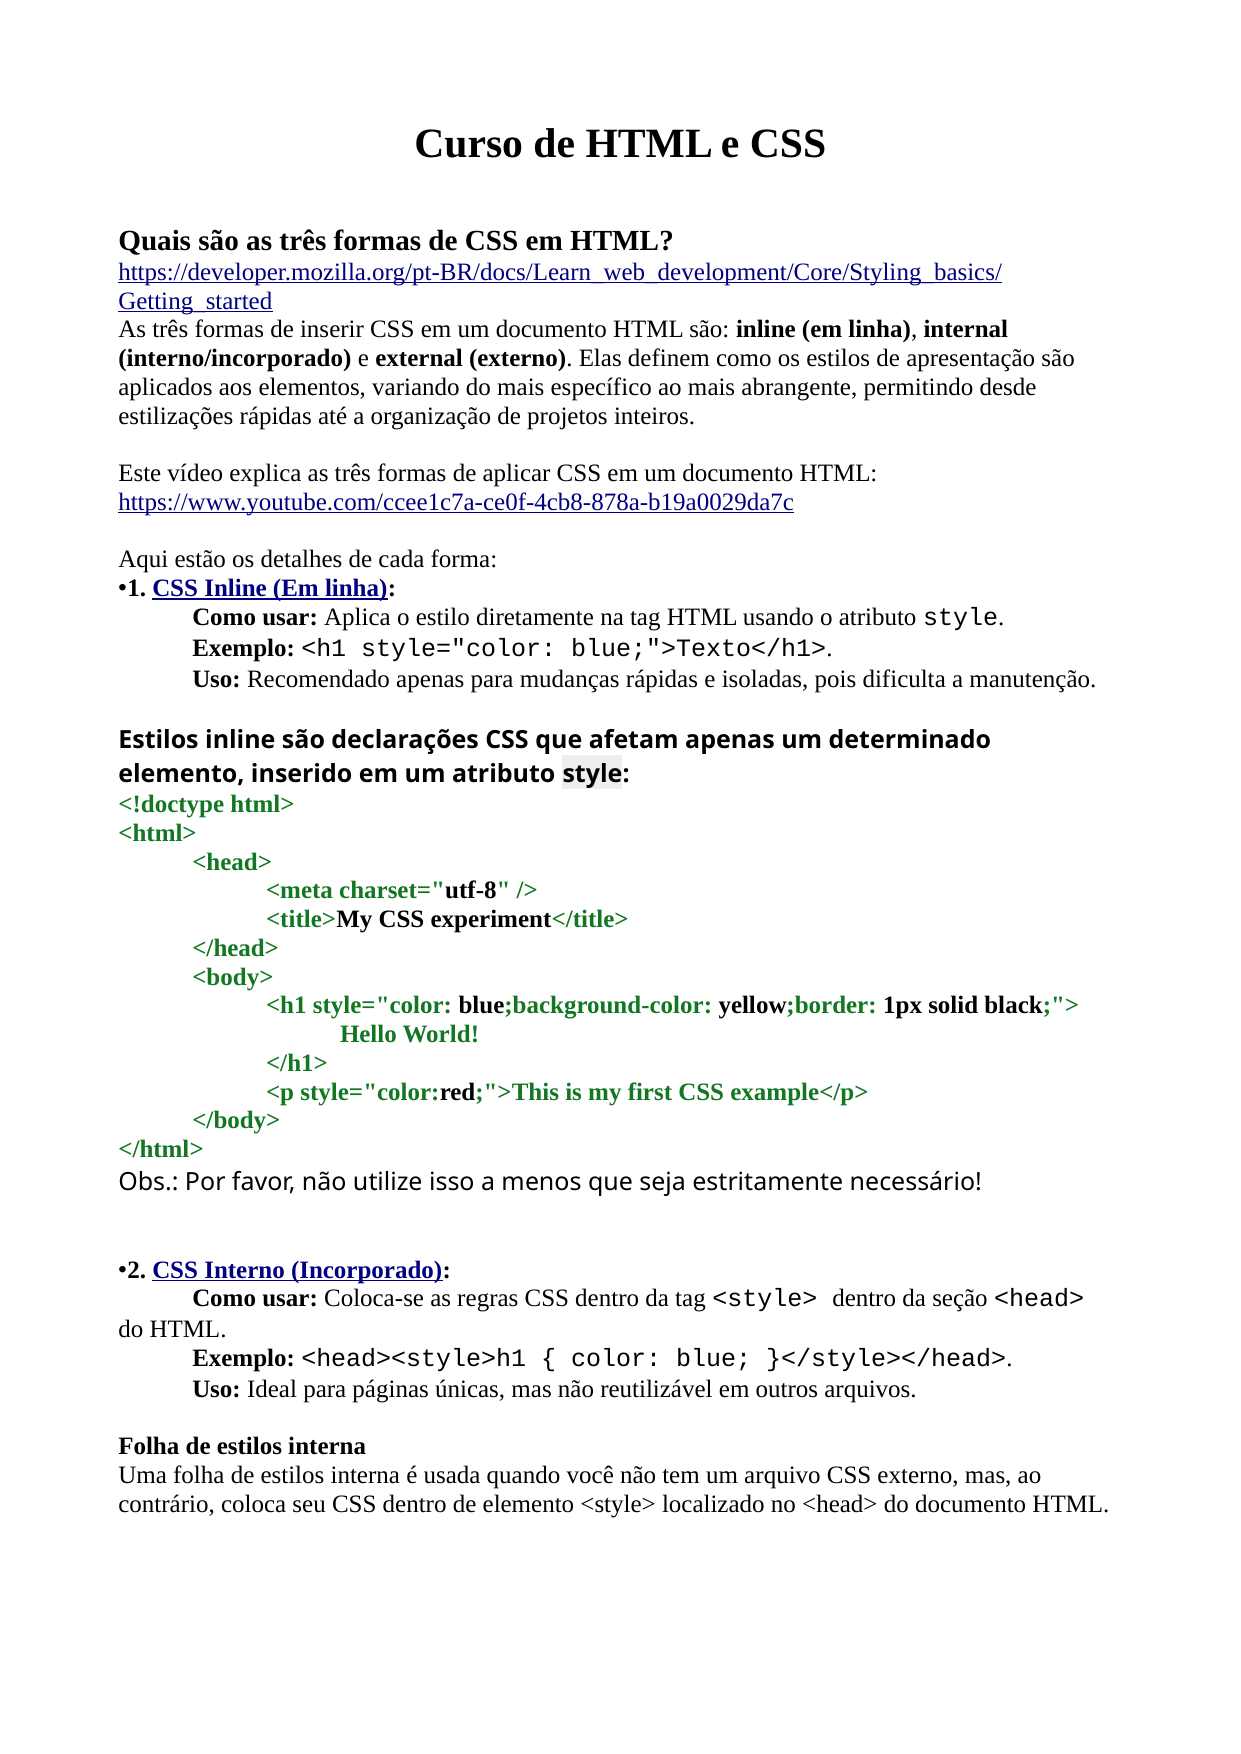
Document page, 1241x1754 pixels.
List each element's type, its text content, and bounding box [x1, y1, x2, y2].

text <body> [118, 962, 1122, 991]
list Como usar: Aplica o estilo diretamente na tag HTML usando o atributo style. [118, 602, 1122, 633]
text <head> [118, 847, 1122, 876]
text As três formas de inserir CSS em um documento HTML são: inline (em linha), internal (interno/incorporado) e external (externo). Elas definem como os estilos de apresentação são aplicados aos elementos, variando do mais específico ao mais abrangente, permitindo desde estilizações rápidas até a organização de projetos inteiros. [118, 314, 1122, 429]
text Estilos inline são declarações CSS que afetam apenas um determinado elemento, inserido em um atributo style: [118, 721, 1122, 789]
text Quais são as três formas de CSS em HTML? [118, 223, 1122, 257]
text <h1 style="color: blue;background-color: yellow;border: 1px solid black;"> [118, 991, 1122, 1019]
text Este vídeo explica as três formas de aplicar CSS em um documento HTML: [118, 458, 1122, 487]
text Uma folha de estilos interna é usada quando você não tem um arquivo CSS externo, mas, ao contrário, coloca seu CSS dentro de elemento <style> localizado no <head> do documento HTML. [118, 1460, 1122, 1518]
text Hello World! [118, 1019, 1122, 1048]
text </html> [118, 1134, 1122, 1163]
text </head> [118, 933, 1122, 962]
text <html> [118, 818, 1122, 847]
text Curso de HTML e CSS [118, 118, 1122, 166]
list 2. CSS Interno (Incorporado): [118, 1255, 1122, 1283]
text https://www.youtube.com/ccee1c7a-ce0f-4cb8-878a-b19a0029da7c [118, 487, 1122, 516]
list Exemplo: <h1 style="color: blue;">Texto</h1>. [118, 633, 1122, 664]
text <title>My CSS experiment</title> [118, 904, 1122, 933]
list 1. CSS Inline (Em linha): [118, 573, 1122, 602]
list Como usar: Coloca-se as regras CSS dentro da tag <style> dentro da seção <head> do HTML. [118, 1283, 1122, 1343]
text </body> [118, 1106, 1122, 1134]
text Aqui estão os detalhes de cada forma: [118, 544, 1122, 573]
text </h1> [118, 1048, 1122, 1077]
text <p style="color:red;">This is my first CSS example</p> [118, 1077, 1122, 1106]
text <meta charset="utf-8" /> [118, 876, 1122, 904]
list Uso: Ideal para páginas únicas, mas não reutilizável em outros arquivos. [118, 1374, 1122, 1403]
list Exemplo: <head><style>h1 { color: blue; }</style></head>. [118, 1343, 1122, 1374]
list Uso: Recomendado apenas para mudanças rápidas e isoladas, pois dificulta a manutenção. [118, 664, 1122, 692]
text Folha de estilos interna [118, 1431, 1122, 1460]
text <!doctype html> [118, 789, 1122, 818]
text Obs.: Por favor, não utilize isso a menos que seja estritamente necessário! [118, 1163, 1122, 1197]
text https://developer.mozilla.org/pt-BR/docs/Learn_web_development/Core/Styling_basics/Getting_started [118, 257, 1122, 314]
